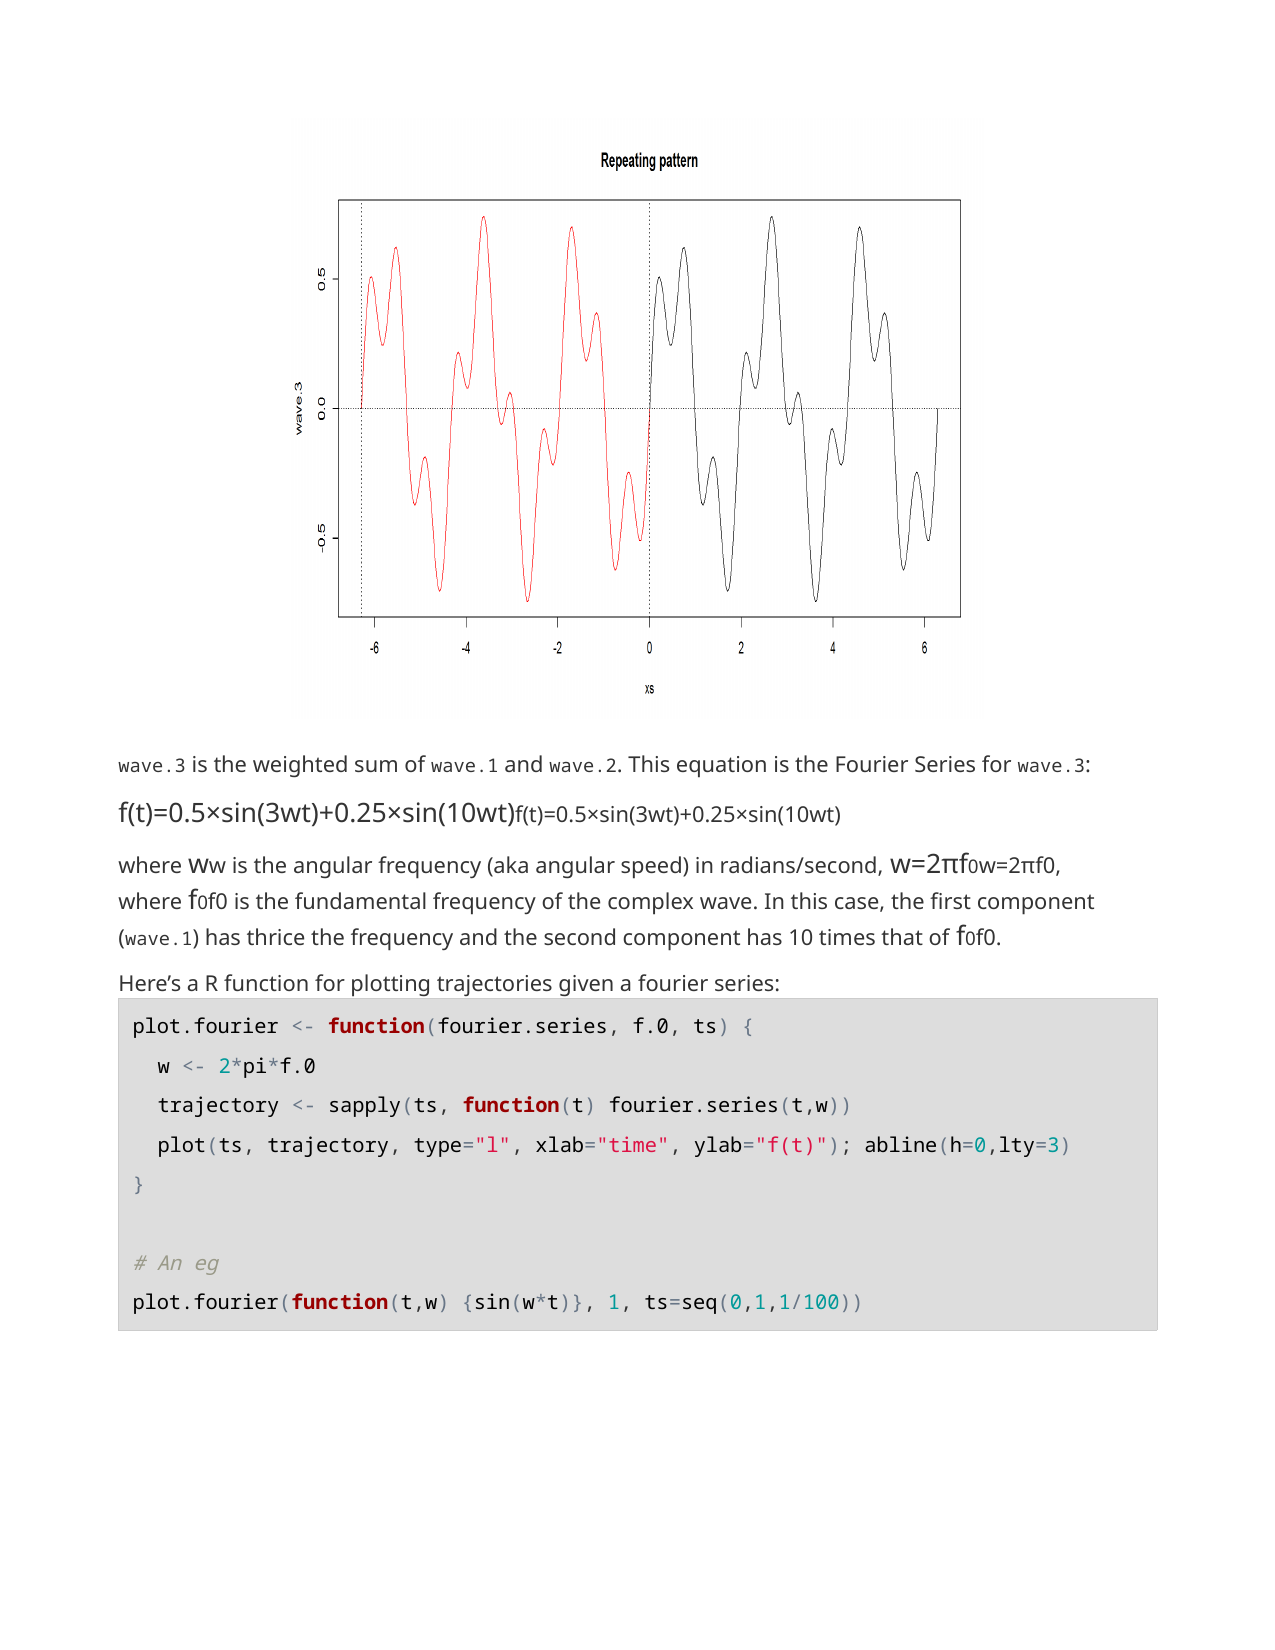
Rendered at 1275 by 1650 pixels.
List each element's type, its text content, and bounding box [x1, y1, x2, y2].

text f(t)=0.5×sin(3wt)+0.25×sin(10wt)f(t)=0.5×sin(3wt)+0.25×sin(10wt) [118, 793, 1157, 830]
picture [291, 118, 984, 719]
text where ww is the angular frequency (aka angular speed) in radians/second, w=2πf0w=2πf0, where f0f0 is the fundamental frequency of the complex wave. In this case, the first component (wave.1) has thrice the frequency and the second component has 10 times that of f0f0. [118, 845, 1157, 953]
text wave.3 is the weighted sum of wave.1 and wave.2. This equation is the Fourier Series for wave.3: [118, 749, 1157, 778]
text plot.fourier <- function(fourier.series, f.0, ts) { w <- 2*pi*f.0 trajectory <- sapply(ts, function(t) fourier.series(t,w)) plot(ts, trajectory, type="l", xlab="time", ylab="f(t)"); abline(h=0,lty=3) } # An eg plot.fourier(function(t,w) {sin(w*t)}, 1, ts=seq(0,1,1/100)) [119, 999, 1157, 1330]
text Here’s a R function for plotting trajectories given a fourier series: [118, 968, 1157, 998]
